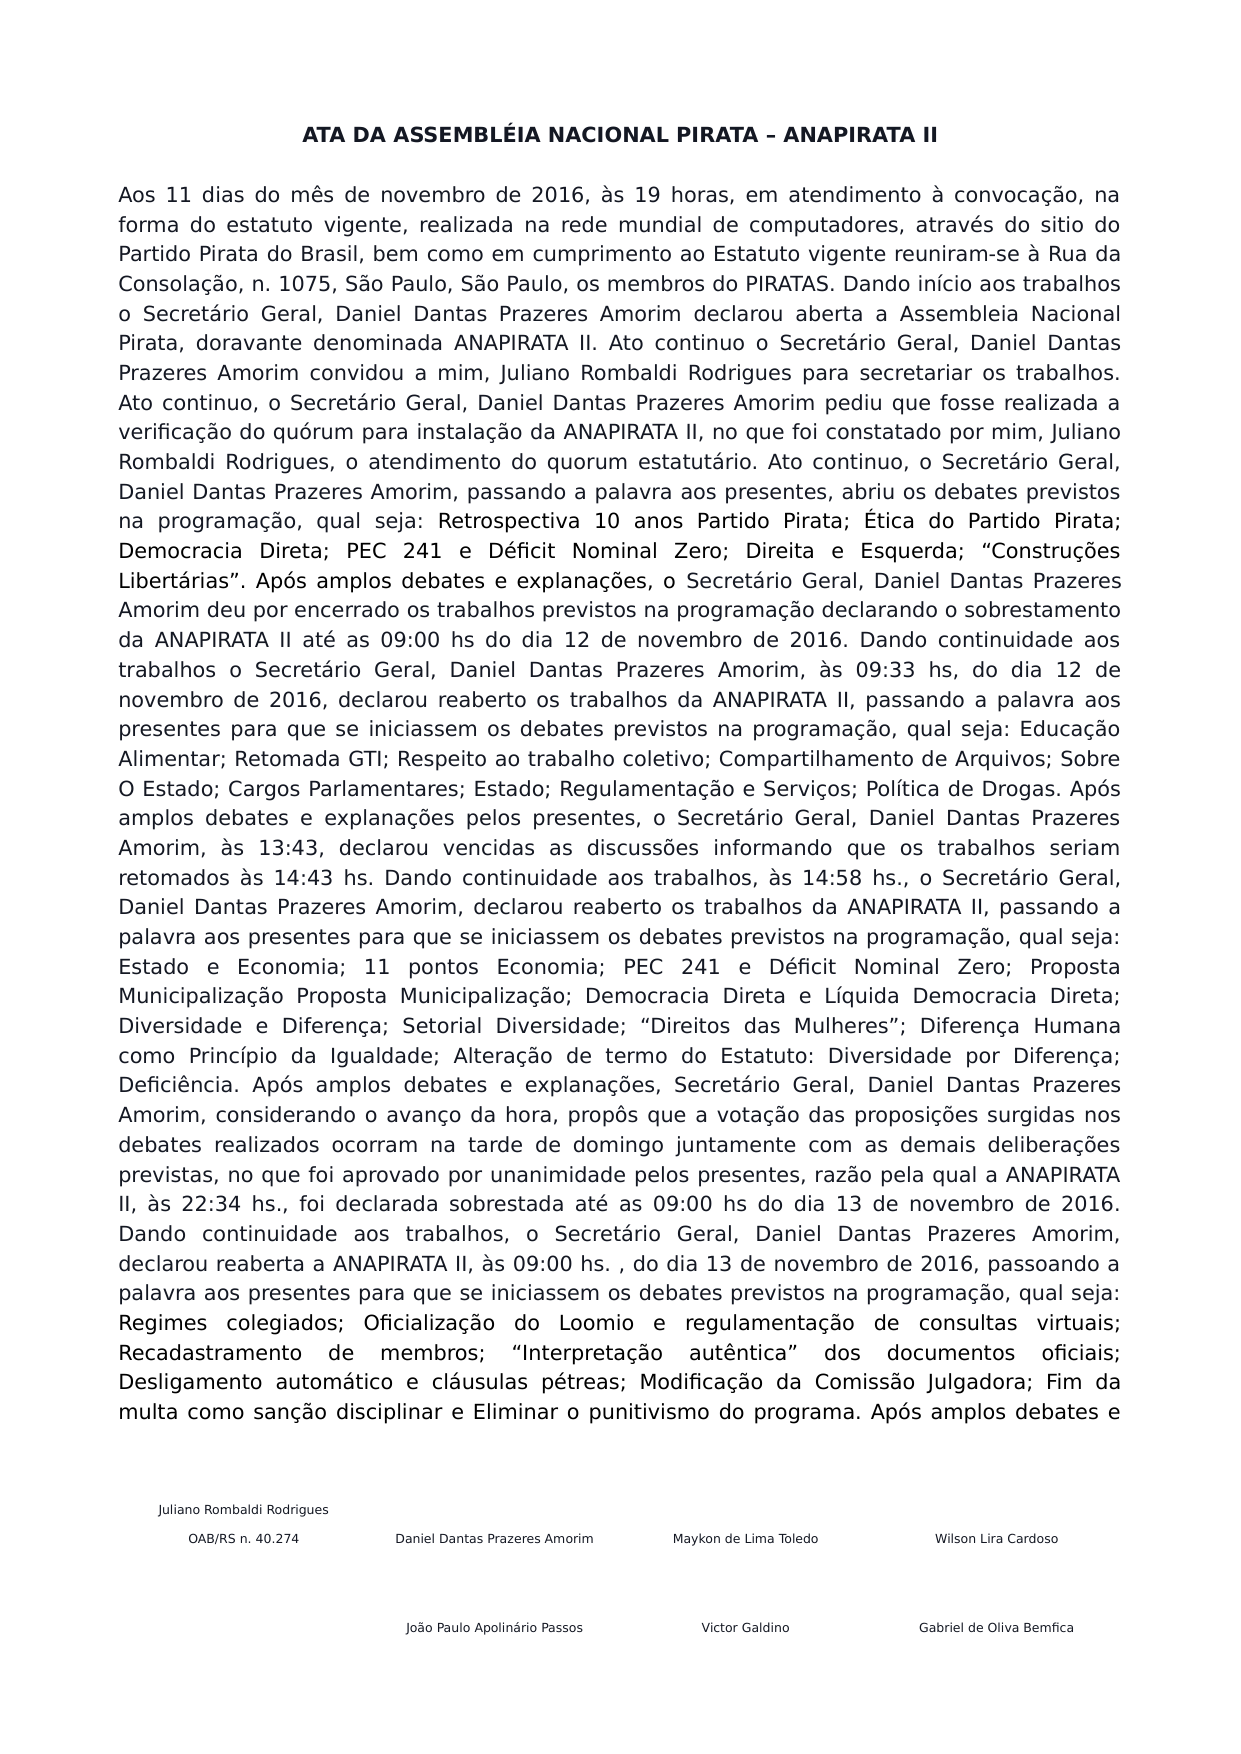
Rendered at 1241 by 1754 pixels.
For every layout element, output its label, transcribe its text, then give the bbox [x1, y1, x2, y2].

text ATA DA ASSEMBLÉIA NACIONAL PIRATA – ANAPIRATA II [118, 118, 1122, 177]
text Aos 11 dias do mês de novembro de 2016, às 19 horas, em atendimento à convocação, na forma do estatuto vigente, realizada na rede mundial de computadores, através do sitio do Partido Pirata do Brasil, bem como em cumprimento ao Estatuto vigente reuniram-se à Rua da Consolação, n. 1075, São Paulo, São Paulo, os membros do PIRATAS. Dando início aos trabalhos o Secretário Geral, Daniel Dantas Prazeres Amorim declarou aberta a Assembleia Nacional Pirata, doravante denominada ANAPIRATA II. Ato continuo o Secretário Geral, Daniel Dantas Prazeres Amorim convidou a mim, Juliano Rombaldi Rodrigues para secretariar os trabalhos. Ato continuo, o Secretário Geral, Daniel Dantas Prazeres Amorim pediu que fosse realizada a verificação do quórum para instalação da ANAPIRATA II, no que foi constatado por mim, Juliano Rombaldi Rodrigues, o atendimento do quorum estatutário. Ato continuo, o Secretário Geral, Daniel Dantas Prazeres Amorim, passando a palavra aos presentes, abriu os debates previstos na programação, qual seja: Retrospectiva 10 anos Partido Pirata; Ética do Partido Pirata; Democracia Direta; PEC 241 e Déficit Nominal Zero; Direita e Esquerda; “Construções Libertárias”. Após amplos debates e explanações, o Secretário Geral, Daniel Dantas Prazeres Amorim deu por encerrado os trabalhos previstos na programação declarando o sobrestamento da ANAPIRATA II até as 09:00 hs do dia 12 de novembro de 2016. Dando continuidade aos trabalhos o Secretário Geral, Daniel Dantas Prazeres Amorim, às 09:33 hs, do dia 12 de novembro de 2016, declarou reaberto os trabalhos da ANAPIRATA II, passando a palavra aos presentes para que se iniciassem os debates previstos na programação, qual seja: Educação Alimentar; Retomada GTI; Respeito ao trabalho coletivo; Compartilhamento de Arquivos; Sobre O Estado; Cargos Parlamentares; Estado; Regulamentação e Serviços; Política de Drogas. Após amplos debates e explanações pelos presentes, o Secretário Geral, Daniel Dantas Prazeres Amorim, às 13:43, declarou vencidas as discussões informando que os trabalhos seriam retomados às 14:43 hs. Dando continuidade aos trabalhos, às 14:58 hs., o Secretário Geral, Daniel Dantas Prazeres Amorim, declarou reaberto os trabalhos da ANAPIRATA II, passando a palavra aos presentes para que se iniciassem os debates previstos na programação, qual seja: Estado e Economia; 11 pontos Economia; PEC 241 e Déficit Nominal Zero; Proposta Municipalização Proposta Municipalização; Democracia Direta e Líquida Democracia Direta; Diversidade e Diferença; Setorial Diversidade; “Direitos das Mulheres”; Diferença Humana como Princípio da Igualdade; Alteração de termo do Estatuto: Diversidade por Diferença; Deficiência. Após amplos debates e explanações, Secretário Geral, Daniel Dantas Prazeres Amorim, considerando o avanço da hora, propôs que a votação das proposições surgidas nos debates realizados ocorram na tarde de domingo juntamente com as demais deliberações previstas, no que foi aprovado por unanimidade pelos presentes, razão pela qual a ANAPIRATA II, às 22:34 hs., foi declarada sobrestada até as 09:00 hs do dia 13 de novembro de 2016. Dando continuidade aos trabalhos, o Secretário Geral, Daniel Dantas Prazeres Amorim, declarou reaberta a ANAPIRATA II, às 09:00 hs. , do dia 13 de novembro de 2016, passoando a palavra aos presentes para que se iniciassem os debates previstos na programação, qual seja: Regimes colegiados; Oficialização do Loomio e regulamentação de consultas virtuais; Recadastramento de membros; “Interpretação autêntica” dos documentos oficiais; Desligamento automático e cláusulas pétreas; Modificação da Comissão Julgadora; Fim da multa como sanção disciplinar e Eliminar o punitivismo do programa. Após amplos debates e [118, 177, 1122, 1424]
